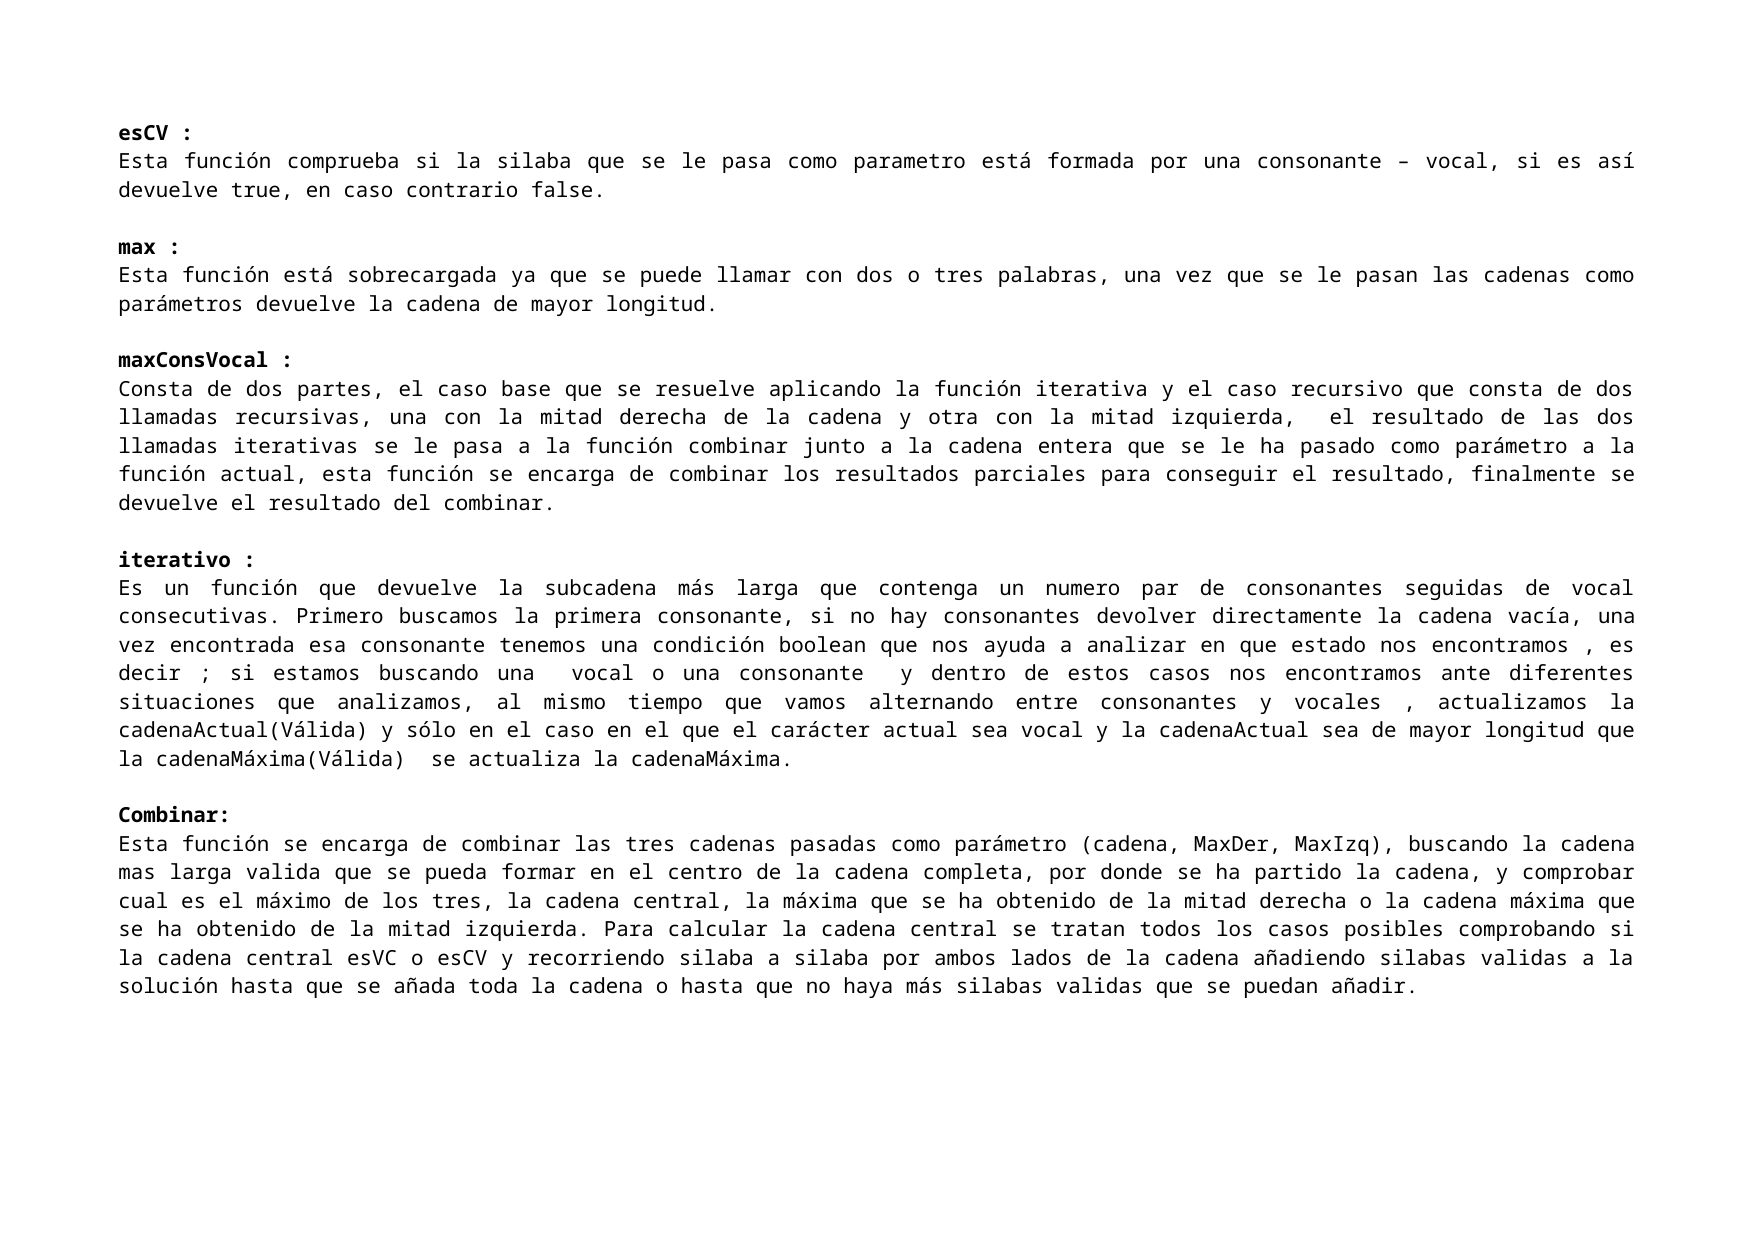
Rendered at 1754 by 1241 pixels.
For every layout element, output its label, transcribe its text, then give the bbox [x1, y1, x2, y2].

text Esta función comprueba si la silaba que se le pasa como parametro está formada por una consonante – vocal, si es así devuelve true, en caso contrario false. [118, 147, 1636, 203]
text esCV : [118, 118, 1636, 147]
text Combinar: [118, 801, 1636, 829]
text maxConsVocal : [118, 346, 1636, 374]
text Esta función se encarga de combinar las tres cadenas pasadas como parámetro (cadena, MaxDer, MaxIzq), buscando la cadena mas larga valida que se pueda formar en el centro de la cadena completa, por donde se ha partido la cadena, y comprobar cual es el máximo de los tres, la cadena central, la máxima que se ha obtenido de la mitad derecha o la cadena máxima que se ha obtenido de la mitad izquierda. Para calcular la cadena central se tratan todos los casos posibles comprobando si la cadena central esVC o esCV y recorriendo silaba a silaba por ambos lados de la cadena añadiendo silabas validas a la solución hasta que se añada toda la cadena o hasta que no haya más silabas validas que se puedan añadir. [118, 829, 1636, 1000]
text Es un función que devuelve la subcadena más larga que contenga un numero par de consonantes seguidas de vocal consecutivas. Primero buscamos la primera consonante, si no hay consonantes devolver directamente la cadena vacía, una vez encontrada esa consonante tenemos una condición boolean que nos ayuda a analizar en que estado nos encontramos , es decir ; si estamos buscando una vocal o una consonante y dentro de estos casos nos encontramos ante diferentes situaciones que analizamos, al mismo tiempo que vamos alternando entre consonantes y vocales , actualizamos la cadenaActual(Válida) y sólo en el caso en el que el carácter actual sea vocal y la cadenaActual sea de mayor longitud que la cadenaMáxima(Válida) se actualiza la cadenaMáxima. [118, 573, 1636, 772]
text max : [118, 232, 1636, 260]
text iterativo : [118, 545, 1636, 573]
text Esta función está sobrecargada ya que se puede llamar con dos o tres palabras, una vez que se le pasan las cadenas como parámetros devuelve la cadena de mayor longitud. [118, 260, 1636, 317]
text Consta de dos partes, el caso base que se resuelve aplicando la función iterativa y el caso recursivo que consta de dos llamadas recursivas, una con la mitad derecha de la cadena y otra con la mitad izquierda, el resultado de las dos llamadas iterativas se le pasa a la función combinar junto a la cadena entera que se le ha pasado como parámetro a la función actual, esta función se encarga de combinar los resultados parciales para conseguir el resultado, finalmente se devuelve el resultado del combinar. [118, 374, 1636, 516]
